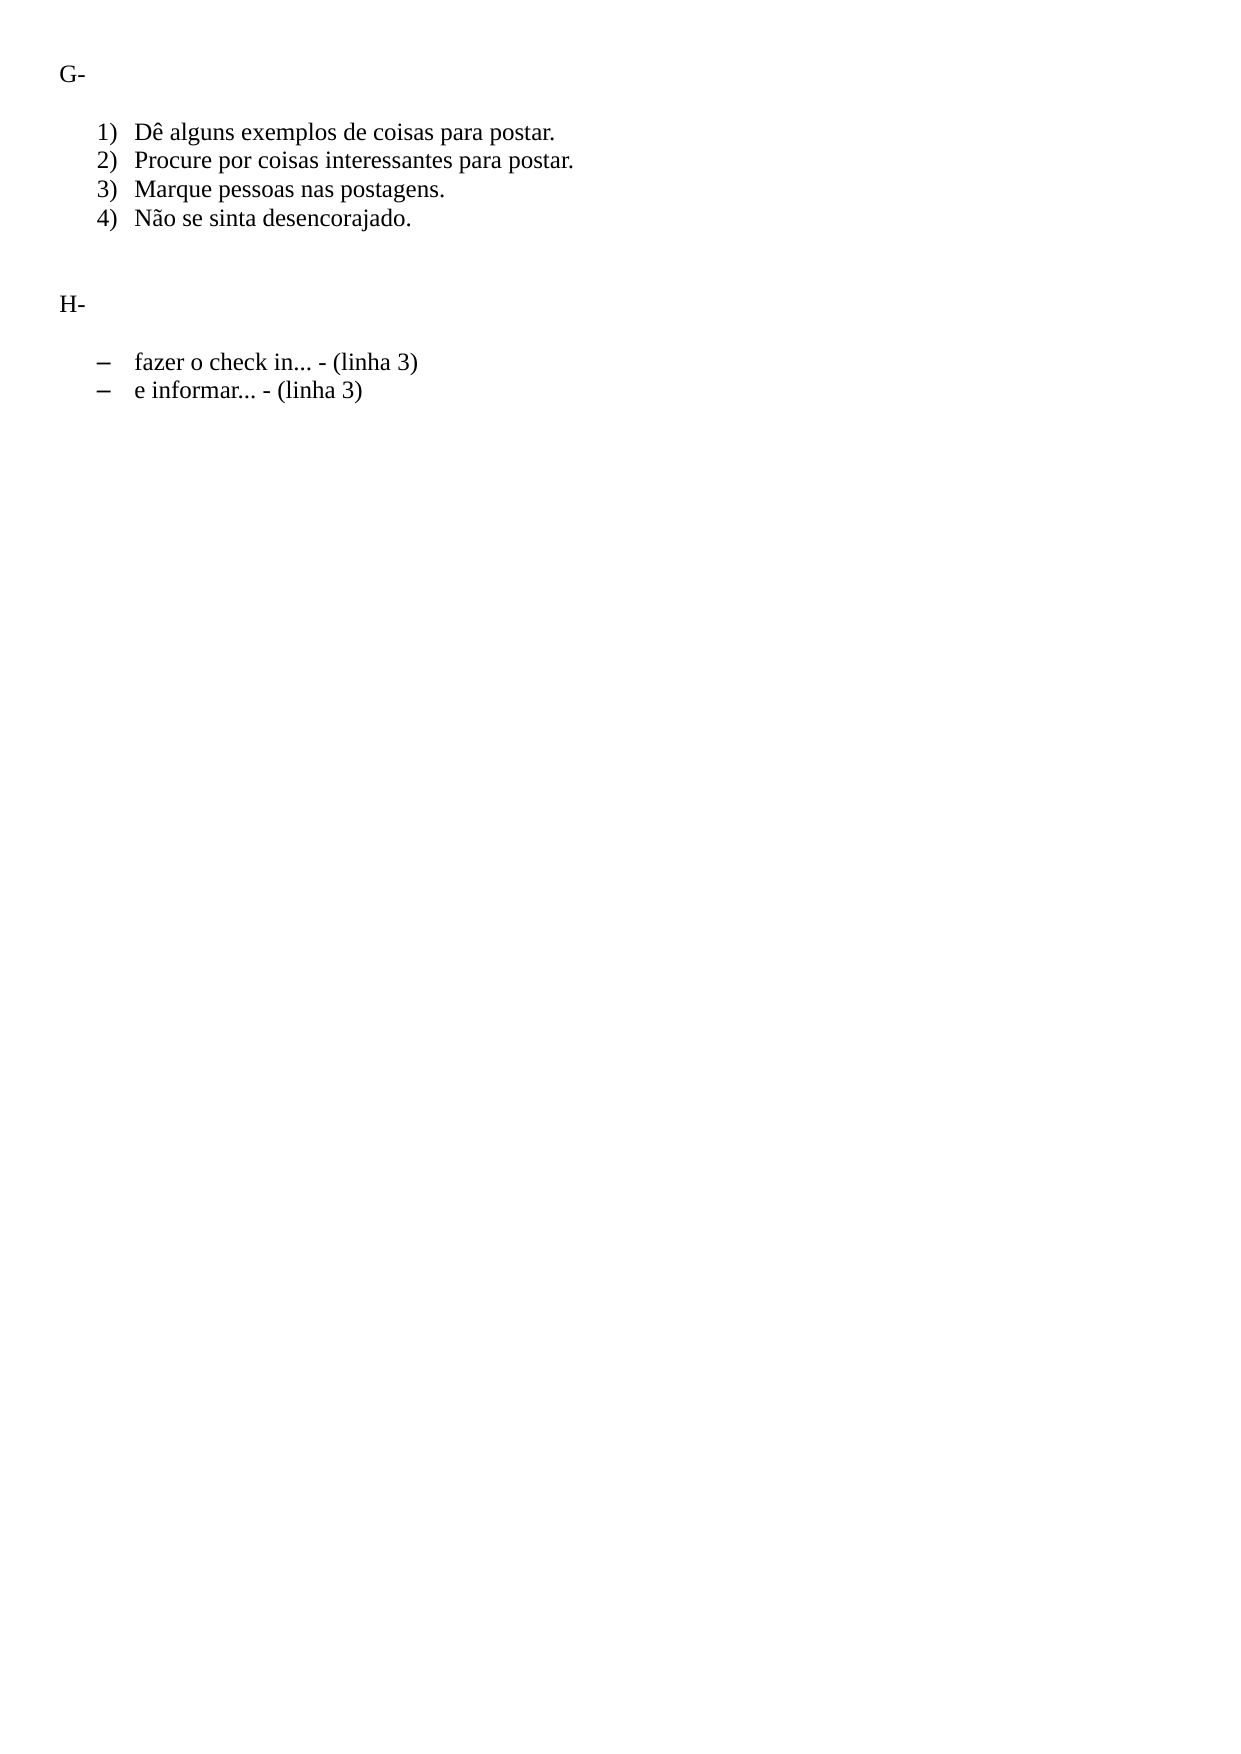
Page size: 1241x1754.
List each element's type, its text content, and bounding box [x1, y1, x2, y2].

list Dê alguns exemplos de coisas para postar. [97, 117, 1181, 145]
list e informar... - (linha 3) [97, 375, 1181, 404]
text H- [59, 289, 1181, 318]
list fazer o check in... - (linha 3) [97, 347, 1181, 375]
list Marque pessoas nas postagens. [97, 174, 1181, 203]
text G- [59, 59, 1181, 88]
list Não se sinta desencorajado. [97, 203, 1181, 232]
list Procure por coisas interessantes para postar. [97, 145, 1181, 174]
